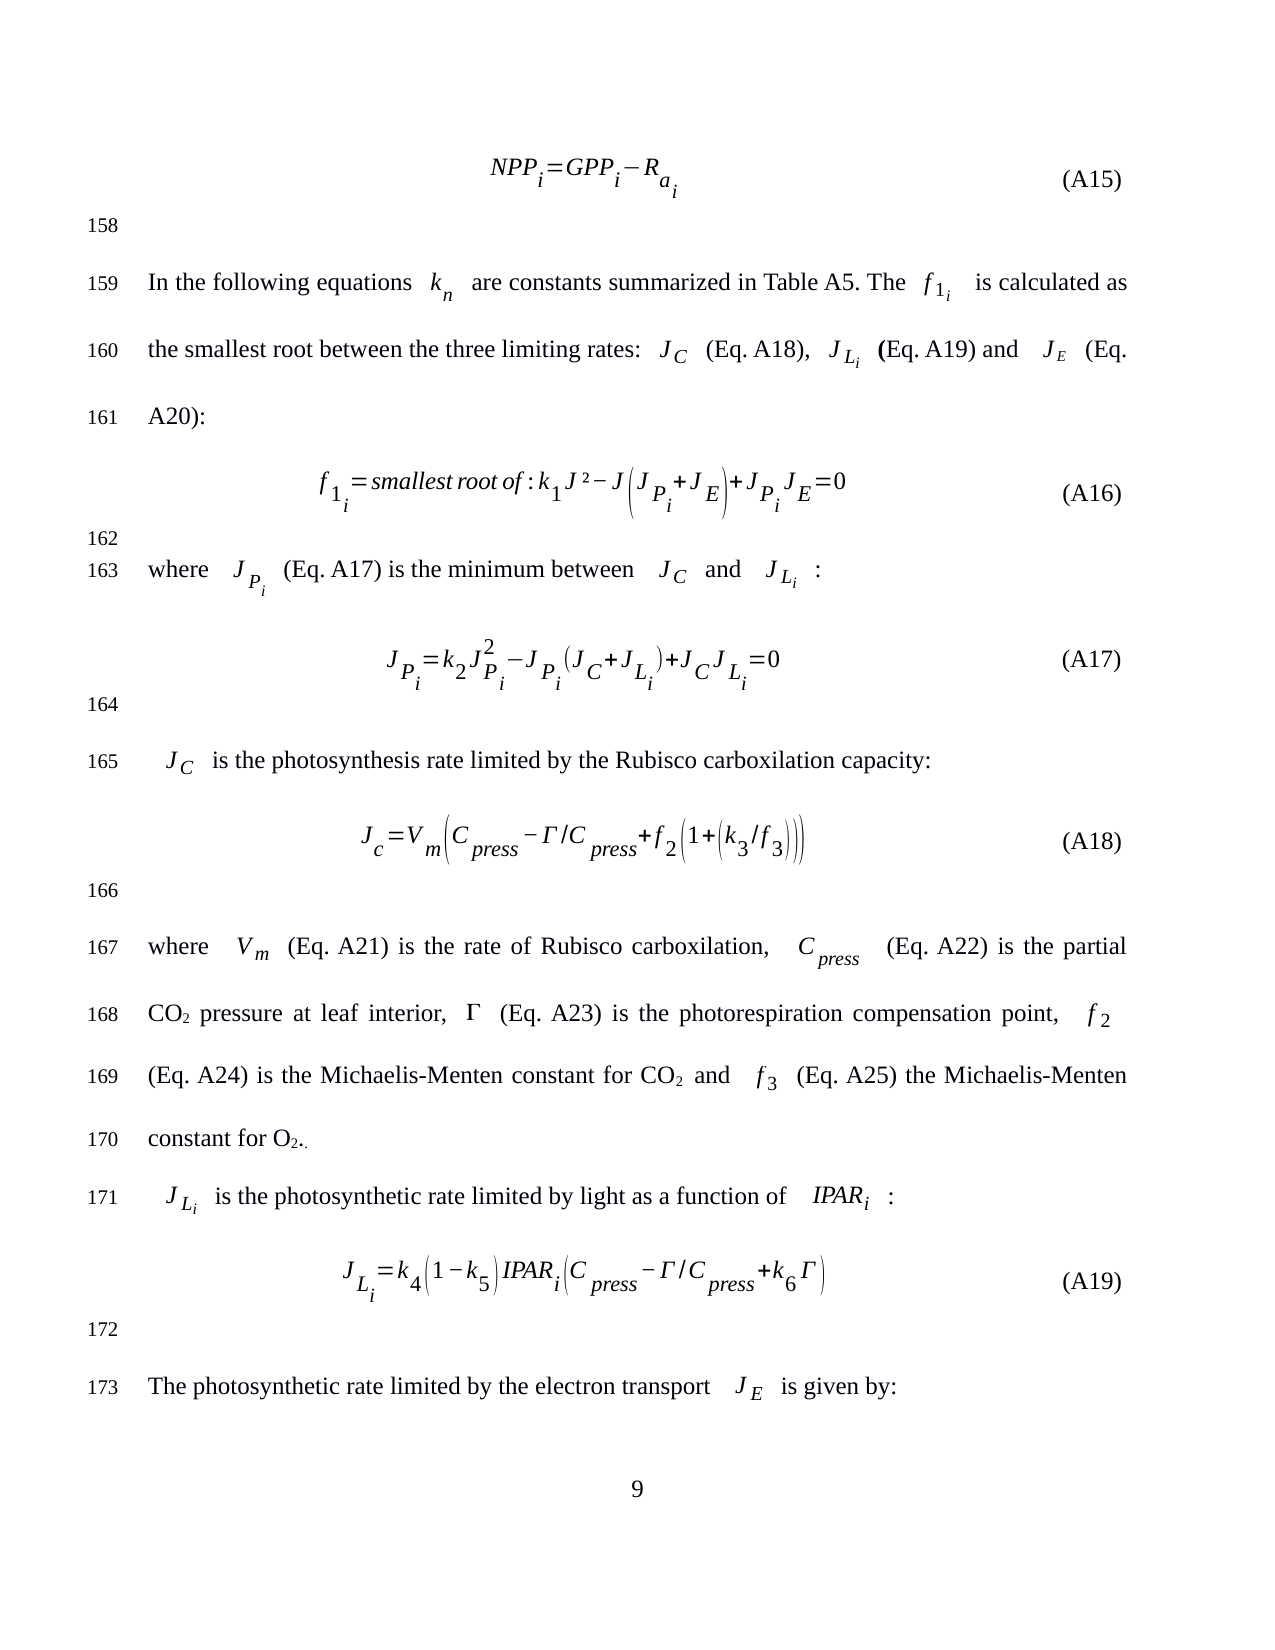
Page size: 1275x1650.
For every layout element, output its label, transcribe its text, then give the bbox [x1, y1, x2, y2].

text where (Eq. A21) is the rate of Rubisco carboxilation, (Eq. A22) is the partial CO2 pressure at leaf interior,(Eq. A23) is the photorespiration compensation point, (Eq. A24) is the Michaelis-Menten constant for CO2 and (Eq. A25) the Michaelis-Menten constant for O2.. [148, 931, 1127, 1152]
table_header (A18) [1019, 808, 1127, 874]
text is the photosynthesis rate limited by the Rubisco carboxilation capacity: [148, 745, 1127, 779]
table_header (A16) [1019, 459, 1127, 526]
table_header [148, 808, 1018, 874]
text where (Eq. A17) is the minimum between and : [148, 554, 1127, 600]
table_header (A15) [1019, 148, 1127, 209]
text is the photosynthetic rate limited by light as a function of : [148, 1181, 1127, 1219]
table_header [148, 629, 1018, 688]
table_header [148, 459, 1018, 526]
text In the following equationsare constants summarized in Table A5. The is calculated as the smallest root between the three limiting rates:(Eq. A18),(Eq. A19) and (Eq. A20): [148, 267, 1127, 430]
table_header [148, 1248, 1018, 1313]
table_header (A17) [1019, 629, 1127, 688]
text The photosynthetic rate limited by the electron transport is given by: [148, 1371, 1127, 1405]
table_header (A19) [1019, 1248, 1127, 1313]
table_header [148, 148, 1018, 209]
